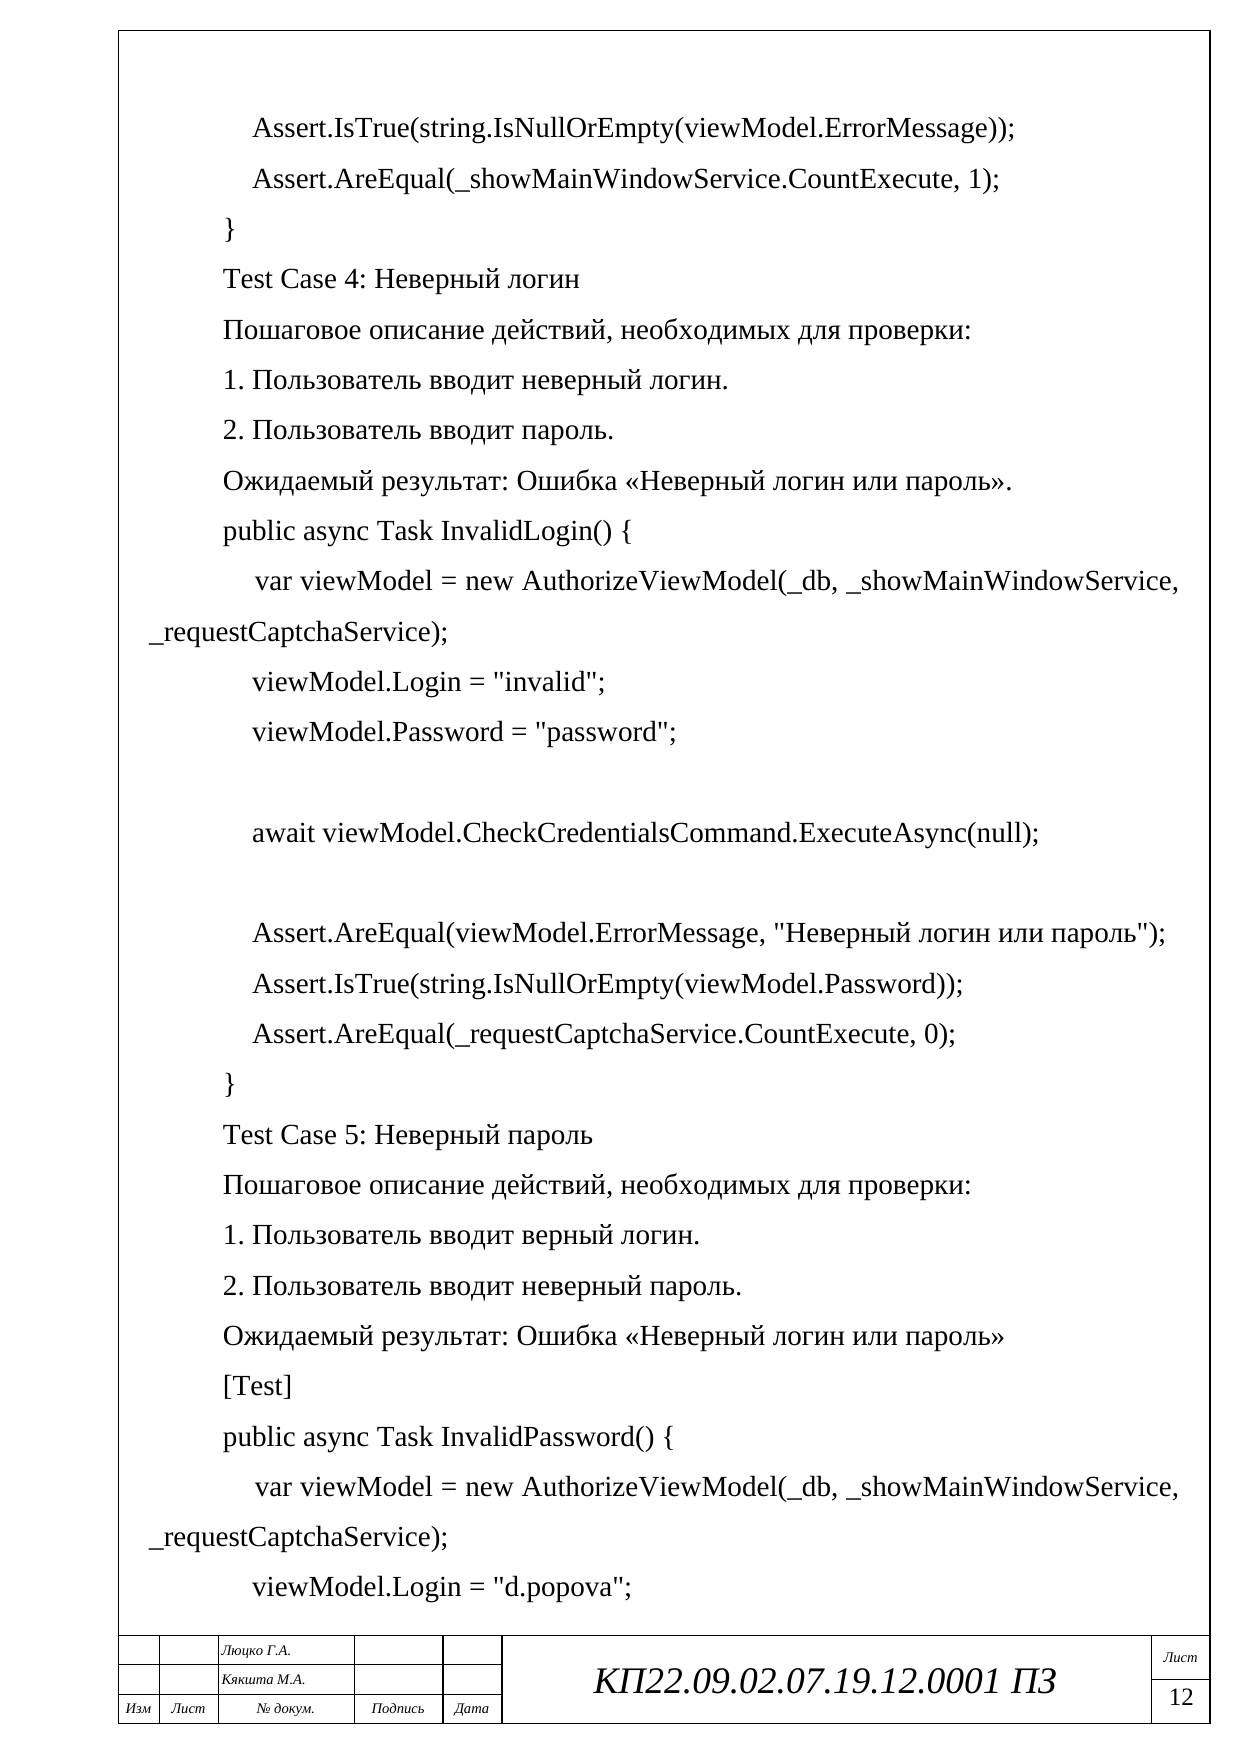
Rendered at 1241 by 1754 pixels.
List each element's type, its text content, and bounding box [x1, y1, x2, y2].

text var viewModel = new AuthorizeViewModel(_db, _showMainWindowService, _requestCaptchaService); [149, 563, 1180, 647]
list Пользователь вводит верный логин. [149, 1217, 1180, 1251]
text Assert.IsTrue(string.IsNullOrEmpty(viewModel.ErrorMessage)); [149, 111, 1180, 144]
subtitle Test Case 4: Неверный логин [223, 261, 1180, 295]
text Пошаговое описание действий, необходимых для проверки: [149, 1167, 1180, 1201]
text var viewModel = new AuthorizeViewModel(_db, _showMainWindowService, _requestCaptchaService); [149, 1469, 1180, 1553]
text Пошаговое описание действий, необходимых для проверки: [149, 312, 1180, 345]
text } [149, 211, 1180, 245]
text await viewModel.CheckCredentialsCommand.ExecuteAsync(null); [149, 815, 1180, 848]
text public async Task InvalidLogin() { [149, 513, 1180, 547]
text viewModel.Login = "invalid"; [149, 664, 1180, 697]
subtitle Test Case 5: Неверный пароль [223, 1117, 1180, 1150]
text } [149, 1066, 1180, 1100]
text Ожидаемый результат: Ошибка «Неверный логин или пароль». [149, 463, 1180, 496]
list Пользователь вводит неверный логин. [149, 362, 1180, 396]
text Assert.AreEqual(_showMainWindowService.CountExecute, 1); [149, 161, 1180, 194]
text Assert.AreEqual(viewModel.ErrorMessage, "Неверный логин или пароль"); [149, 916, 1180, 949]
text Ожидаемый результат: Ошибка «Неверный логин или пароль» [149, 1318, 1180, 1352]
list Пользователь вводит неверный пароль. [149, 1268, 1180, 1301]
text public async Task InvalidPassword() { [149, 1419, 1180, 1452]
text Assert.IsTrue(string.IsNullOrEmpty(viewModel.Password)); [149, 966, 1180, 999]
list Пользователь вводит пароль. [149, 412, 1180, 446]
text viewModel.Password = "password"; [149, 714, 1180, 748]
text [Test] [149, 1368, 1180, 1402]
text Assert.AreEqual(_requestCaptchaService.CountExecute, 0); [149, 1016, 1180, 1050]
text viewModel.Login = "d.popova"; [149, 1569, 1180, 1603]
